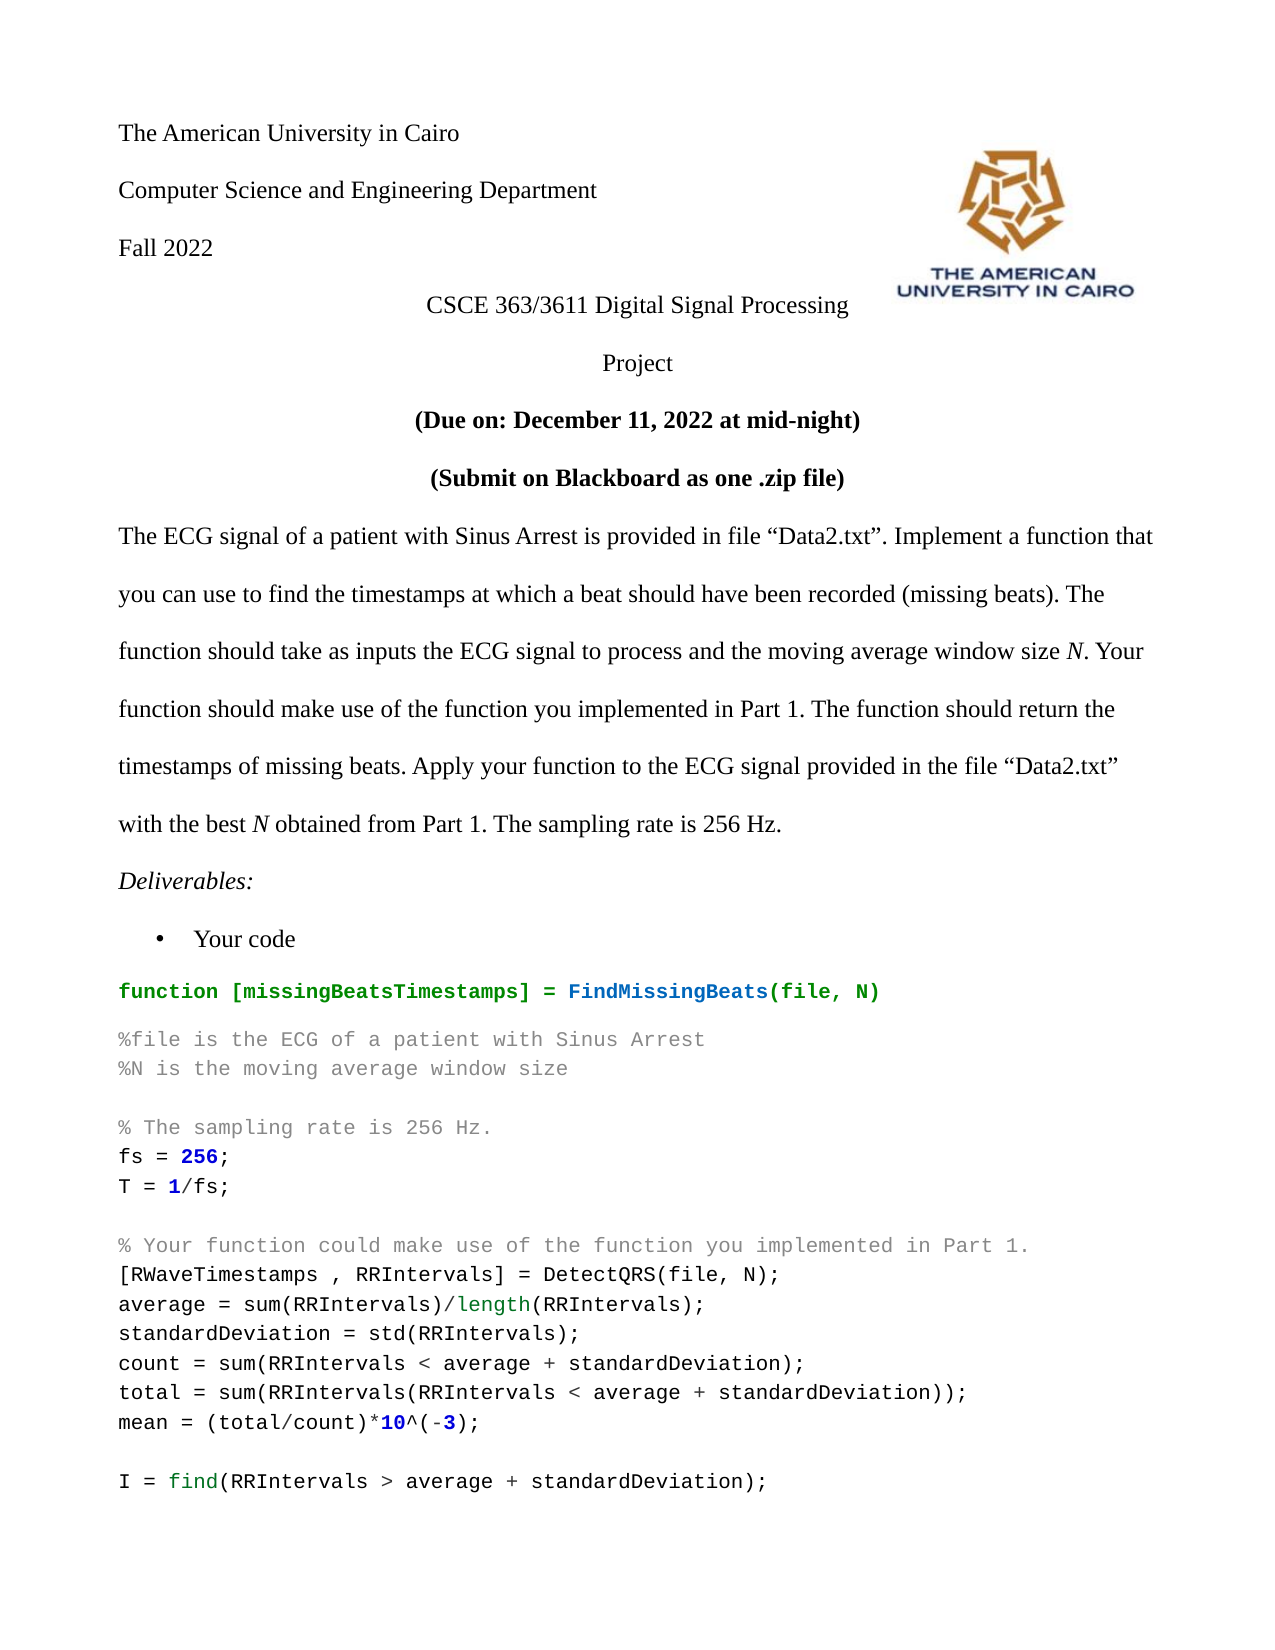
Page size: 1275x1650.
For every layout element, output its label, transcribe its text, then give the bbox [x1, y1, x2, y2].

text fs = 256; [118, 1147, 1157, 1170]
text The ECG signal of a patient with Sinus Arrest is provided in file “Data2.txt”. Implement a function that you can use to find the timestamps at which a beat should have been recorded (missing beats). The function should take as inputs the ECG signal to process and the moving average window size N. Your function should make use of the function you implemented in Part 1. The function should return the timestamps of missing beats. Apply your function to the ECG signal provided in the file “Data2.txt” with the best N obtained from Part 1. The sampling rate is 256 Hz. [118, 521, 1157, 838]
text count = sum(RRIntervals < average + standardDeviation); [118, 1353, 1157, 1377]
picture [891, 140, 1144, 305]
text % Your function could make use of the function you implemented in Part 1. [118, 1235, 1157, 1259]
text average = sum(RRIntervals)/length(RRIntervals); [118, 1294, 1157, 1318]
text %N is the moving average window size [118, 1058, 1157, 1082]
text total = sum(RRIntervals(RRIntervals < average + standardDeviation)); [118, 1382, 1157, 1406]
text Deliverables: [118, 866, 1157, 895]
text I = find(RRIntervals > average + standardDeviation); [118, 1471, 1157, 1494]
text T = 1/fs; [118, 1176, 1157, 1200]
text function [missingBeatsTimestamps] = FindMissingBeats(file, N) [118, 981, 1157, 1005]
text %file is the ECG of a patient with Sinus Arrest [118, 1029, 1157, 1052]
text % The sampling rate is 256 Hz. [118, 1117, 1157, 1141]
text [RWaveTimestamps , RRIntervals] = DetectQRS(file, N); [118, 1264, 1157, 1288]
text standardDeviation = std(RRIntervals); [118, 1323, 1157, 1347]
text mean = (total/count)*10^(-3); [118, 1412, 1157, 1436]
list Your code [156, 924, 1157, 953]
